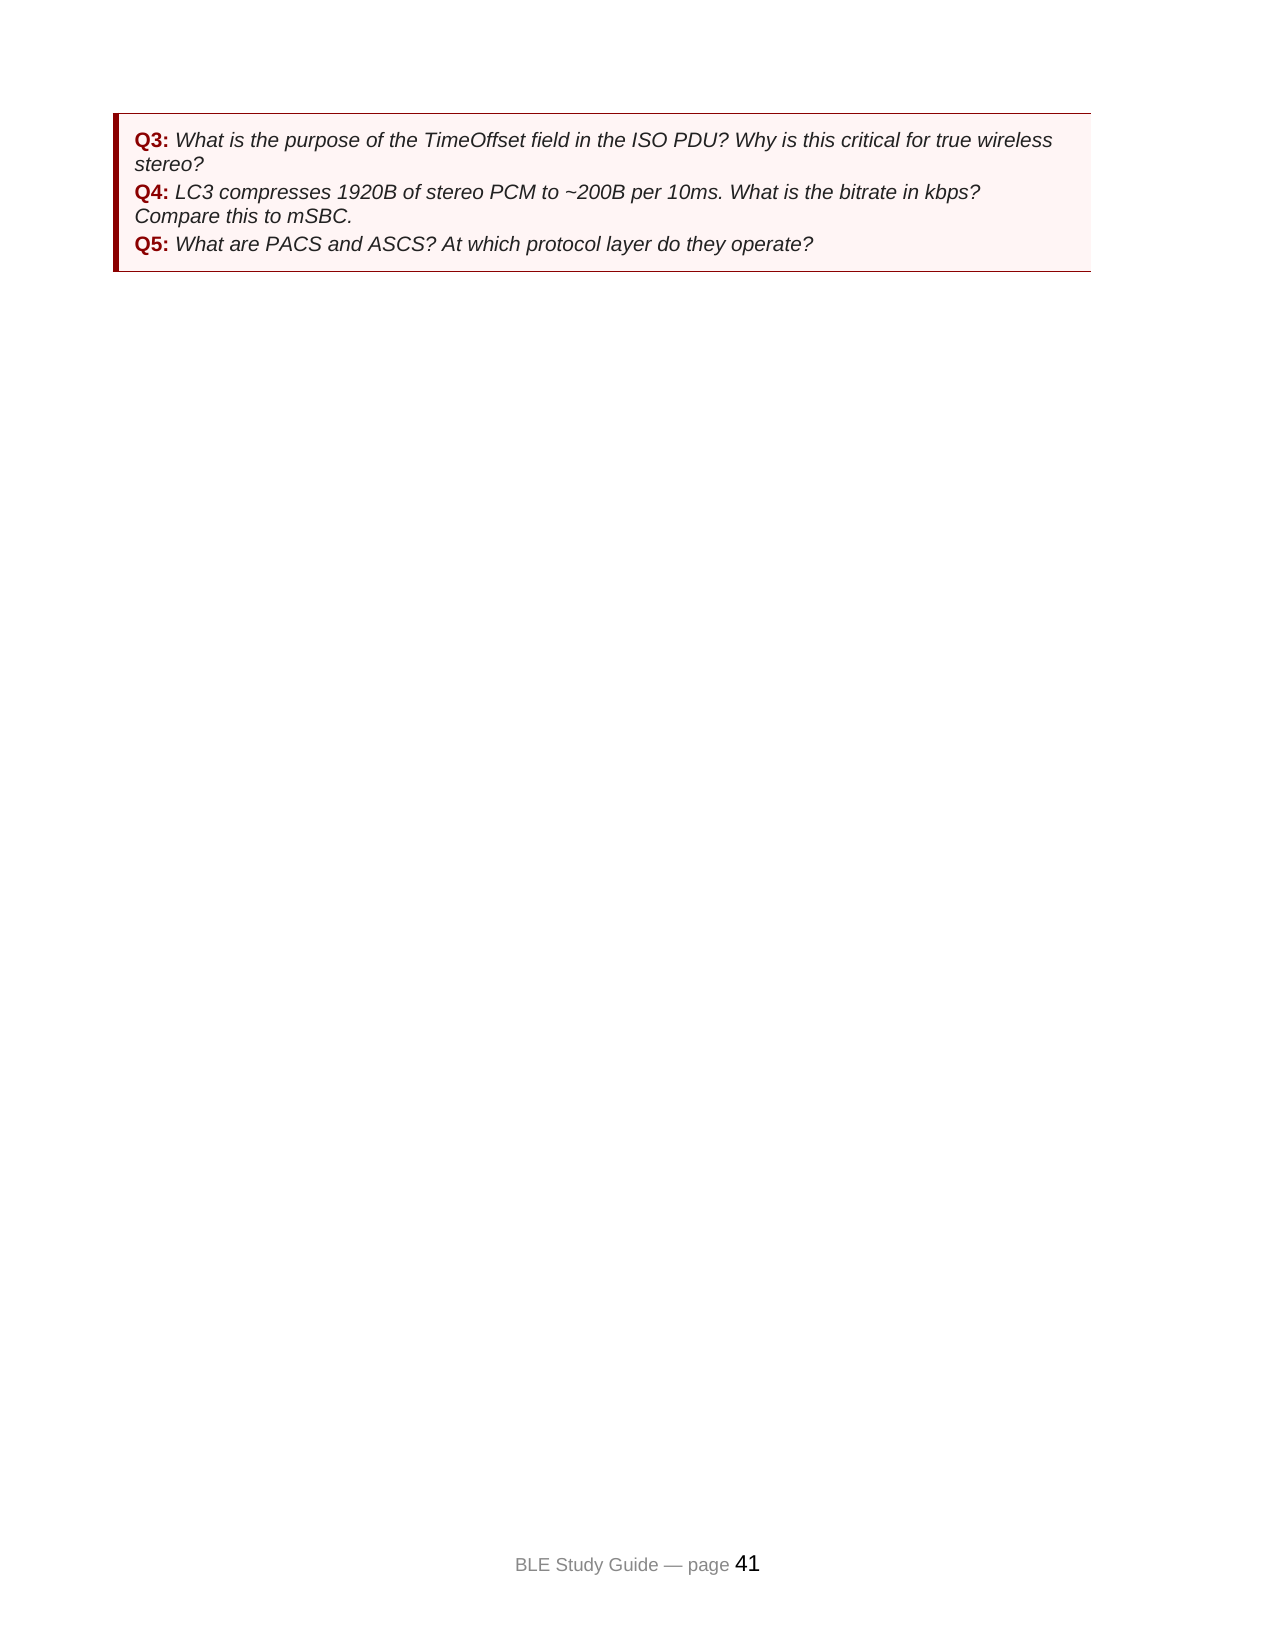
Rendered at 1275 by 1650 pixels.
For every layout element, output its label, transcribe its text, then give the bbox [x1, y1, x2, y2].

table_header Q3: What is the purpose of the TimeOffset field in the ISO PDU? Why is this critical for true wireless stereo? Q4: LC3 compresses 1920B of stereo PCM to ~200B per 10ms. What is the bitrate in kbps? Compare this to mSBC. Q5: What are PACS and ASCS? At which protocol layer do they operate? [119, 114, 1091, 271]
